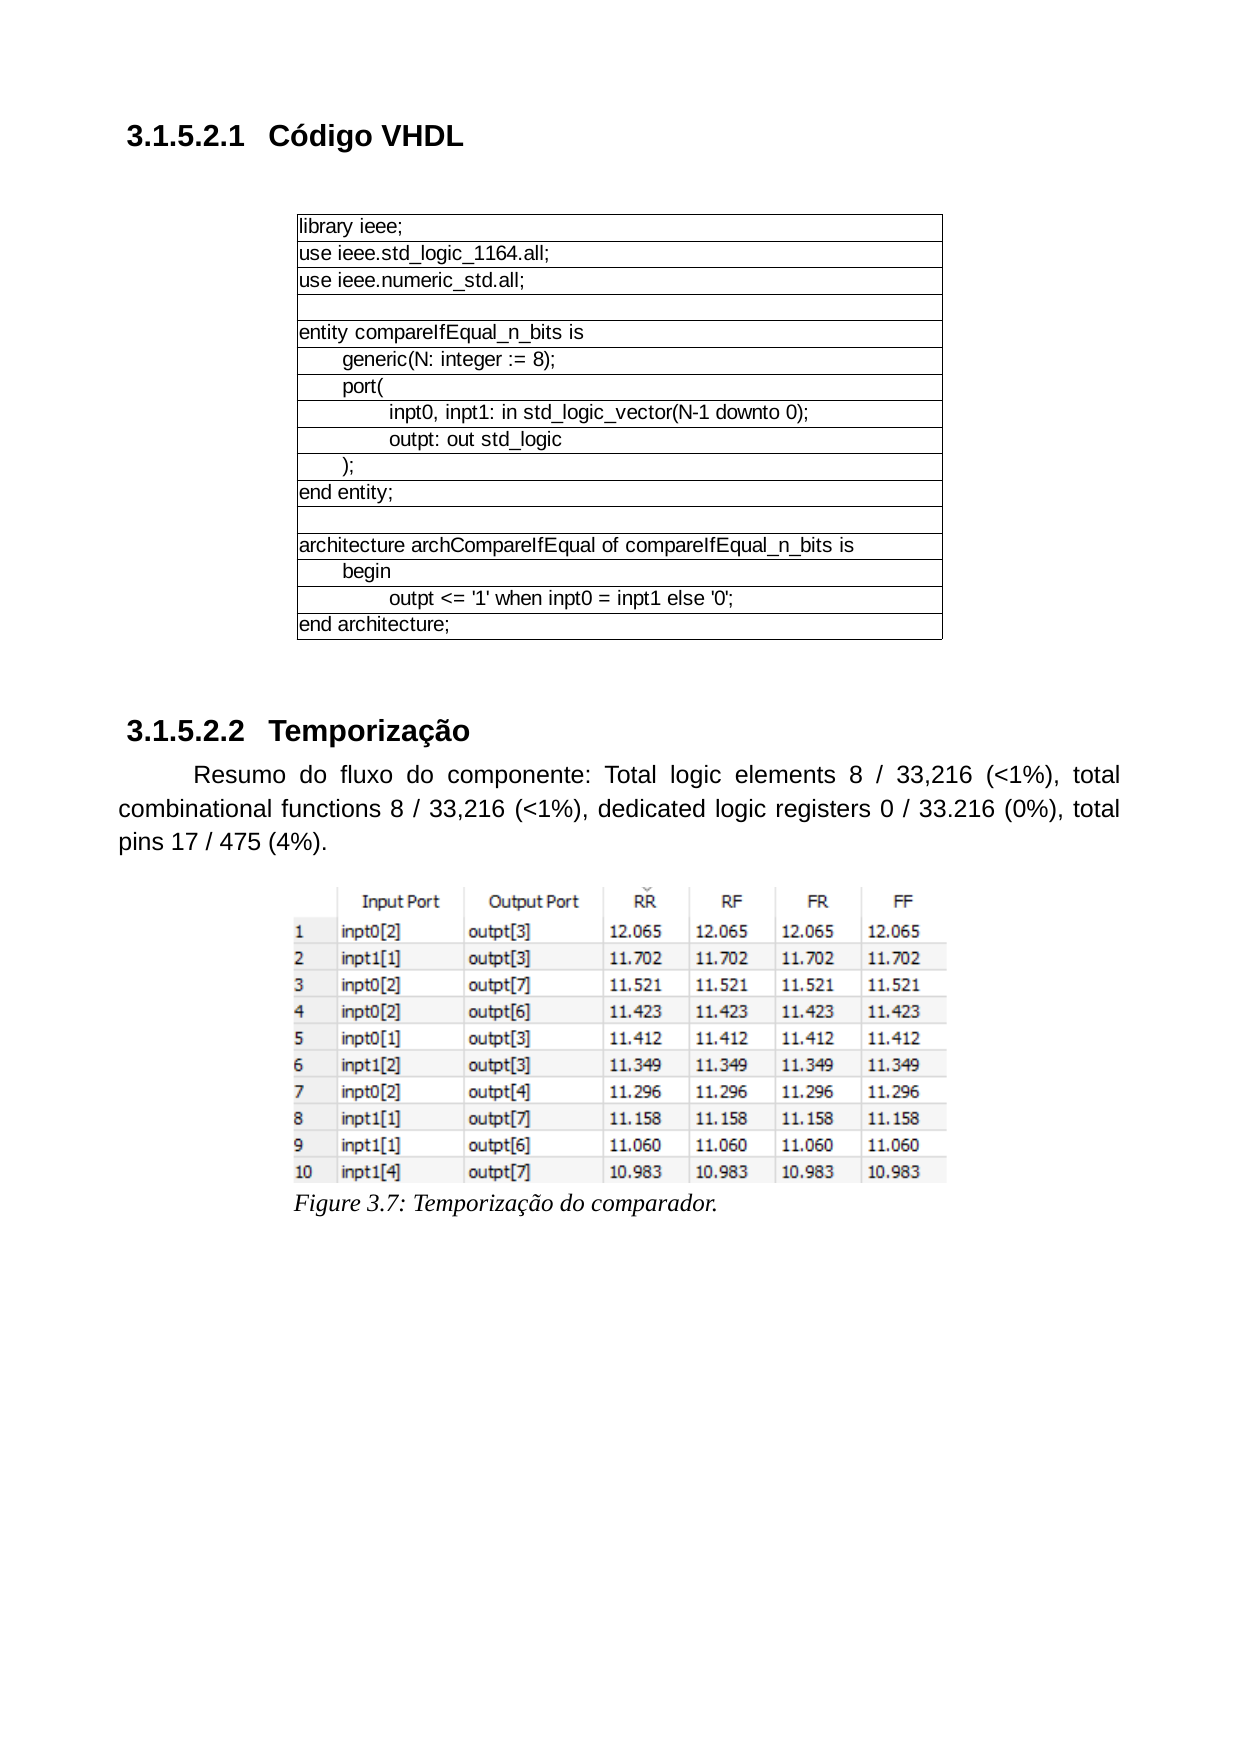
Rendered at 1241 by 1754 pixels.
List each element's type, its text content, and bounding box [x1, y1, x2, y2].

text Resumo do fluxo do componente: Total logic elements 8 / 33,216 (<1%), total combinational functions 8 / 33,216 (<1%), dedicated logic registers 0 / 33.216 (0%), total pins 17 / 475 (4%). [118, 754, 1122, 856]
subtitle Temporização [118, 713, 1122, 748]
picture [293, 887, 947, 1183]
text Figure 3.7: Temporização do comparador. [293, 1183, 947, 1216]
subtitle Código VHDL [118, 118, 1122, 153]
